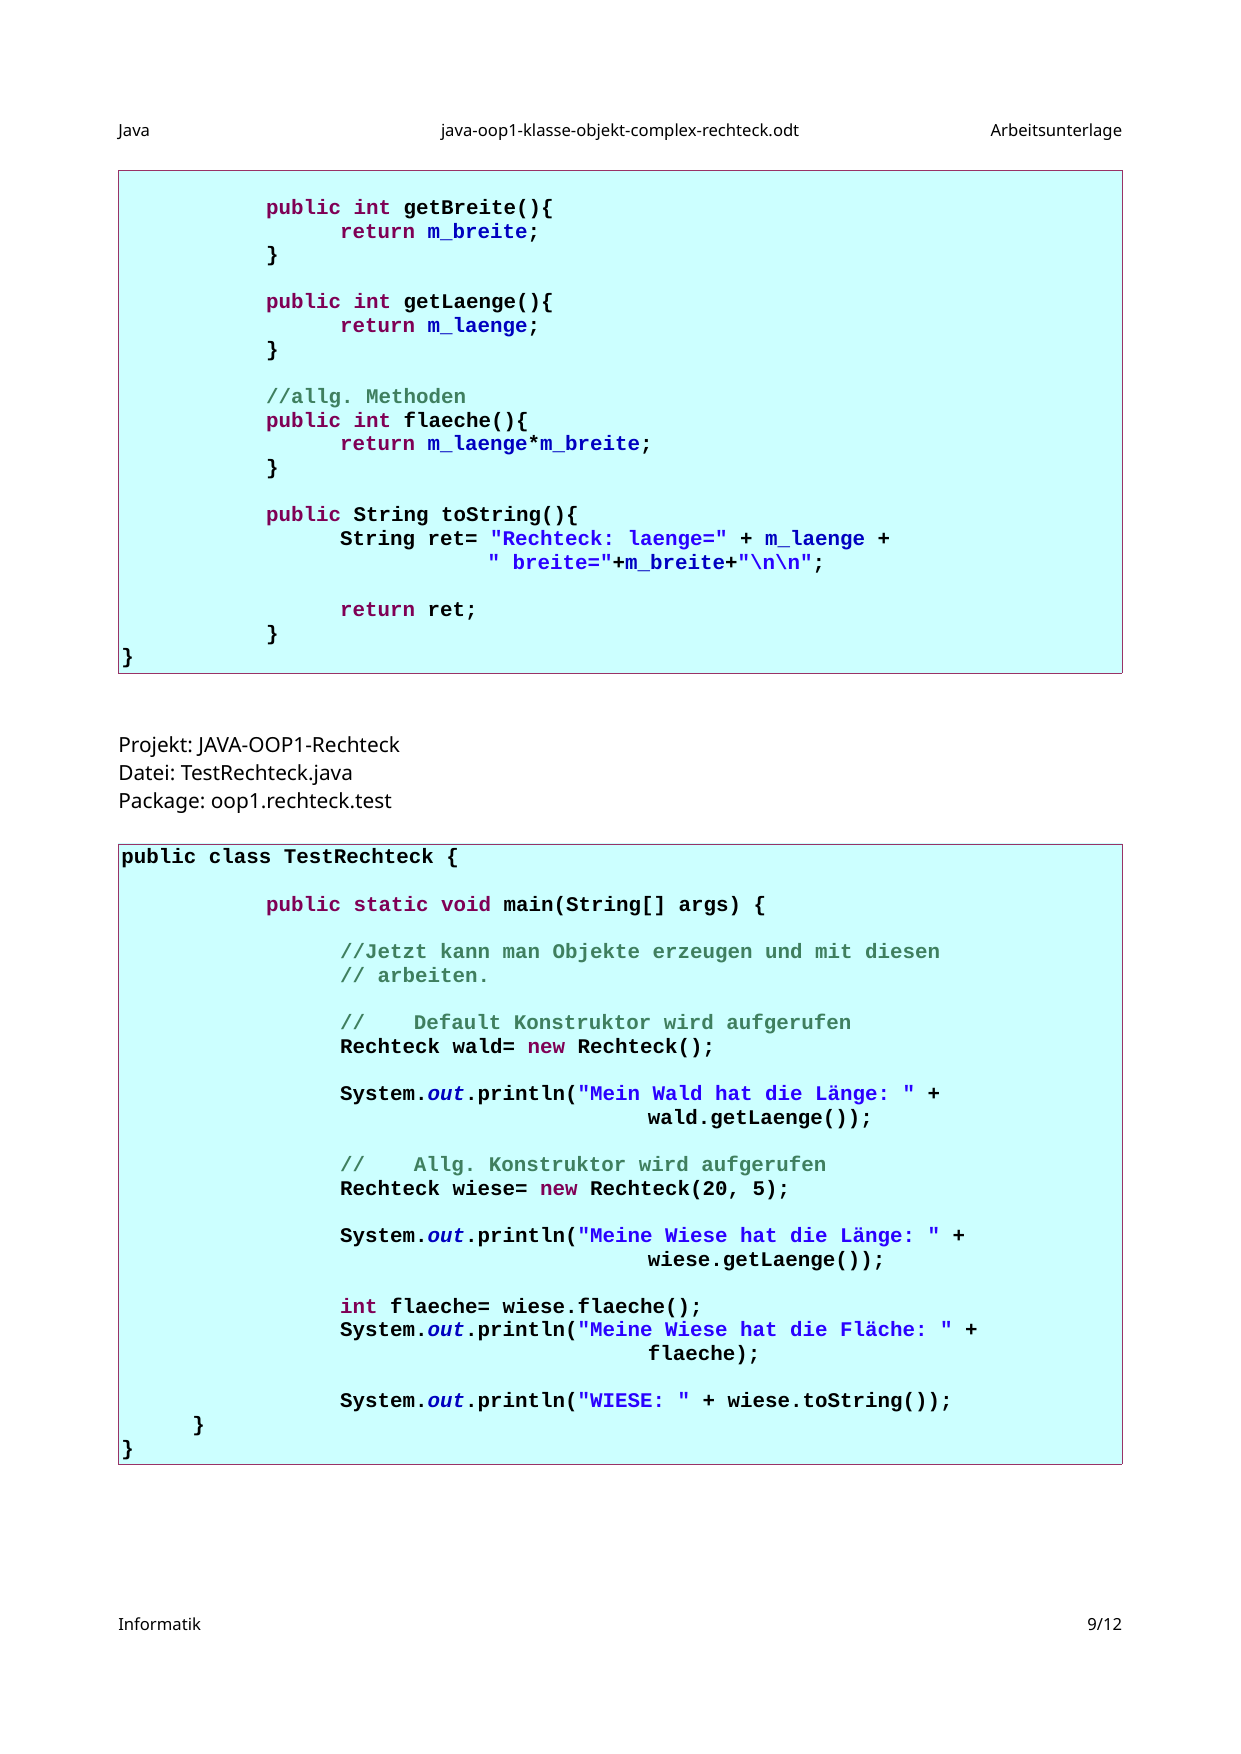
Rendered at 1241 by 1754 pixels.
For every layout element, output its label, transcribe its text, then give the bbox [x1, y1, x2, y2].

text public String toString(){ [119, 501, 1122, 525]
text flaeche); [119, 1340, 1122, 1364]
text wiese.getLaenge()); [119, 1246, 1122, 1269]
text } [119, 454, 1122, 478]
text } [119, 336, 1122, 359]
text Projekt: JAVA-OOP1-Rechteck [118, 730, 1122, 758]
text Package: oop1.rechteck.test [118, 787, 1122, 815]
text System.out.println("Meine Wiese hat die Länge: " + [119, 1222, 1122, 1246]
text } [119, 643, 1122, 673]
text // Default Konstruktor wird aufgerufen [119, 1009, 1122, 1033]
text " breite="+m_breite+"\n\n"; [119, 549, 1122, 572]
text int flaeche= wiese.flaeche(); [119, 1293, 1122, 1316]
text // arbeiten. [119, 962, 1122, 985]
text public class TestRechteck { [119, 845, 1122, 867]
text public int getLaenge(){ [119, 288, 1122, 312]
text } [119, 1411, 1122, 1435]
text String ret= "Rechteck: laenge=" + m_laenge + [119, 525, 1122, 549]
text Rechteck wiese= new Rechteck(20, 5); [119, 1174, 1122, 1198]
text //allg. Methoden [119, 383, 1122, 407]
text return m_breite; [119, 218, 1122, 241]
text Datei: TestRechteck.java [118, 758, 1122, 787]
text Rechteck wald= new Rechteck(); [119, 1033, 1122, 1056]
text return ret; [119, 596, 1122, 619]
text public int getBreite(){ [119, 194, 1122, 218]
text return m_laenge; [119, 312, 1122, 336]
text } [119, 619, 1122, 643]
text //Jetzt kann man Objekte erzeugen und mit diesen [119, 938, 1122, 962]
text } [119, 241, 1122, 265]
text public static void main(String[] args) { [119, 891, 1122, 914]
text } [119, 1435, 1122, 1464]
text wald.getLaenge()); [119, 1104, 1122, 1127]
text return m_laenge*m_breite; [119, 430, 1122, 454]
text public int flaeche(){ [119, 407, 1122, 430]
text System.out.println("WIESE: " + wiese.toString()); [119, 1387, 1122, 1411]
text System.out.println("Mein Wald hat die Länge: " + [119, 1080, 1122, 1104]
text // Allg. Konstruktor wird aufgerufen [119, 1151, 1122, 1174]
text System.out.println("Meine Wiese hat die Fläche: " + [119, 1316, 1122, 1340]
